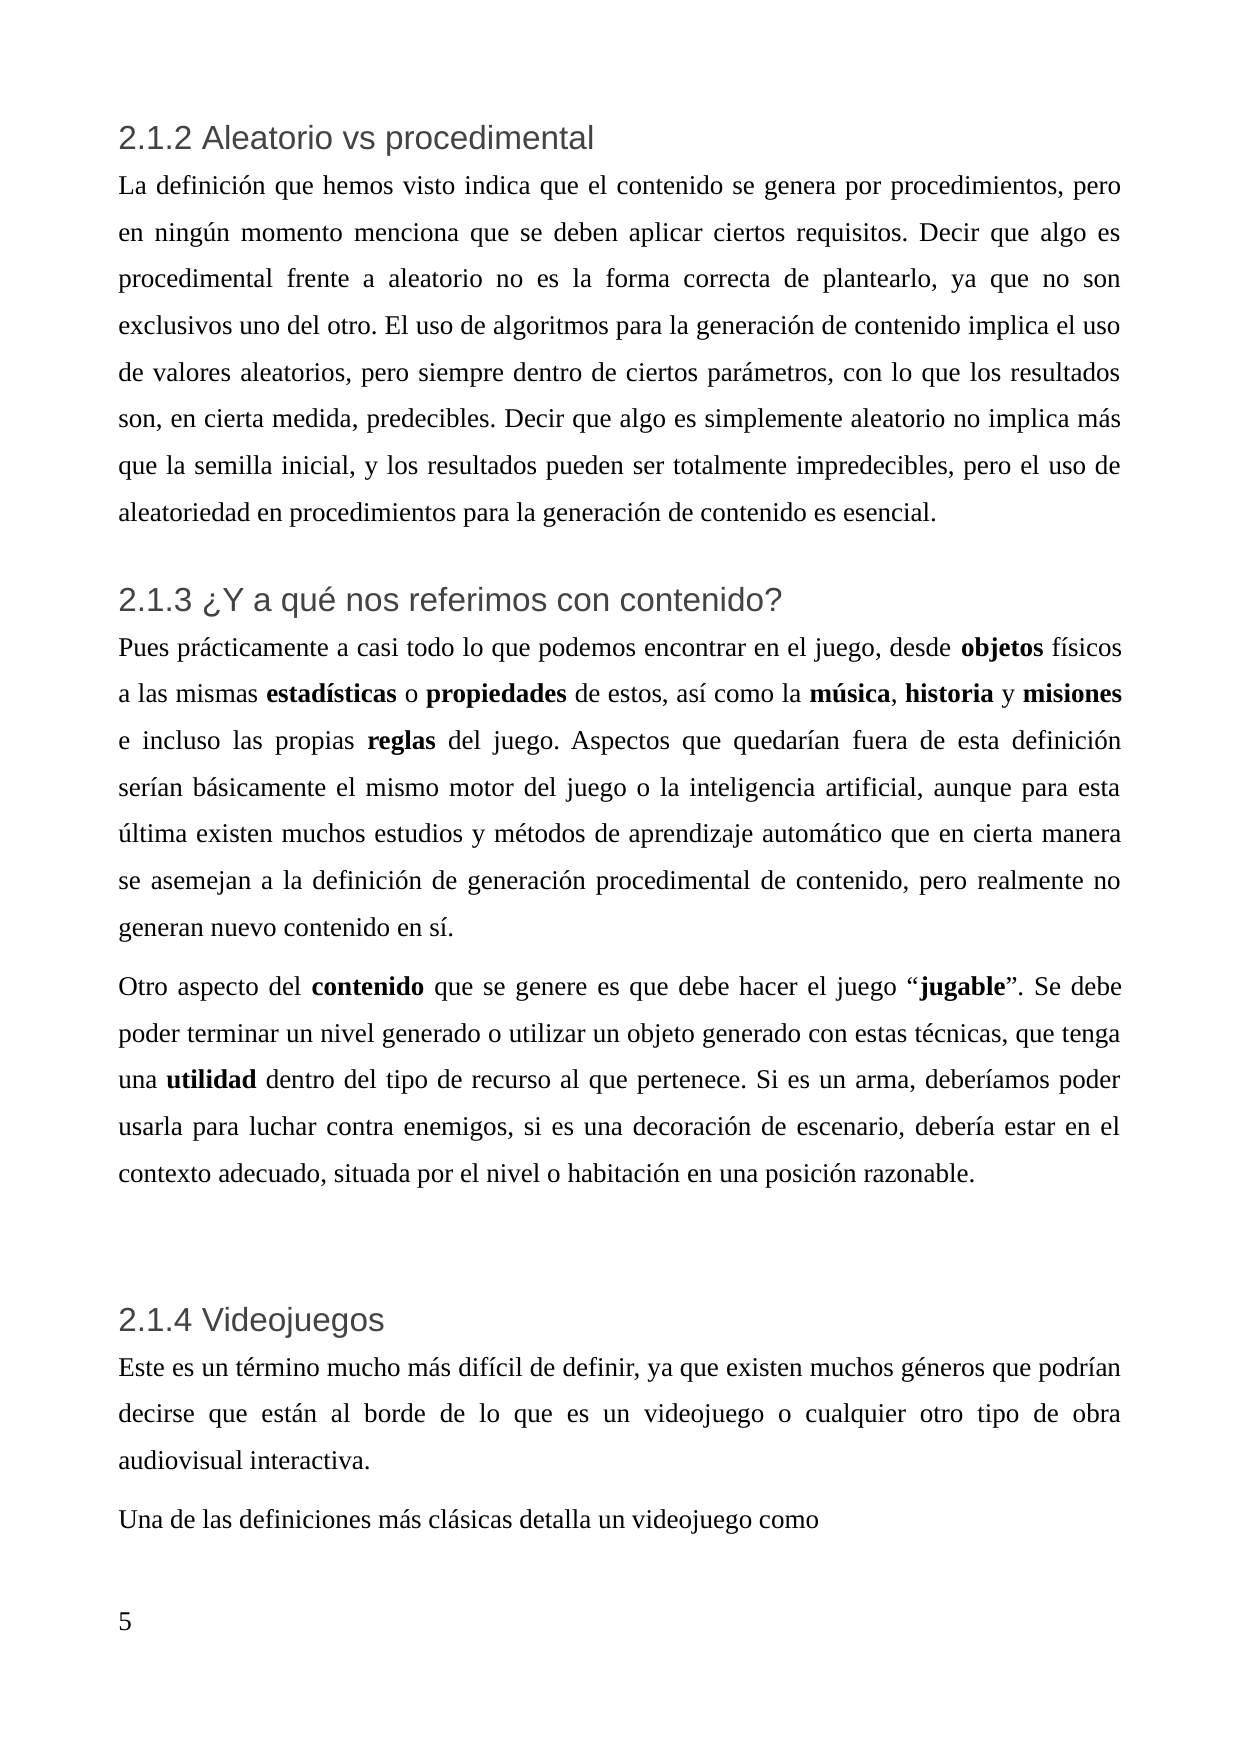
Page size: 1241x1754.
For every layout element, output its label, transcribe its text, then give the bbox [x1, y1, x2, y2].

text Este es un término mucho más difícil de definir, ya que existen muchos géneros que podrían decirse que están al borde de lo que es un videojuego o cualquier otro tipo de obra audiovisual interactiva. [118, 1351, 1122, 1475]
text Pues prácticamente a casi todo lo que podemos encontrar en el juego, desde objetos físicos a las mismas estadísticas o propiedades de estos, así como la música, historia y misiones e incluso las propias reglas del juego. Aspectos que quedarían fuera de esta definición serían básicamente el mismo motor del juego o la inteligencia artificial, aunque para esta última existen muchos estudios y métodos de aprendizaje automático que en cierta manera se asemejan a la definición de generación procedimental de contenido, pero realmente no generan nuevo contenido en sí. [118, 631, 1122, 942]
subtitle Videojuegos [118, 1300, 1122, 1338]
text Otro aspecto del contenido que se genere es que debe hacer el juego “jugable”. Se debe poder terminar un nivel generado o utilizar un objeto generado con estas técnicas, que tenga una utilidad dentro del tipo de recurso al que pertenece. Si es un arma, deberíamos poder usarla para luchar contra enemigos, si es una decoración de escenario, debería estar en el contexto adecuado, situada por el nivel o habitación en una posición razonable. [118, 970, 1122, 1188]
text Una de las definiciones más clásicas detalla un videojuego como [118, 1503, 1122, 1534]
subtitle Aleatorio vs procedimental [118, 118, 1122, 157]
subtitle ¿Y a qué nos referimos con contenido? [118, 580, 1122, 618]
text La definición que hemos visto indica que el contenido se genera por procedimientos, pero en ningún momento menciona que se deben aplicar ciertos requisitos. Decir que algo es procedimental frente a aleatorio no es la forma correcta de plantearlo, ya que no son exclusivos uno del otro. El uso de algoritmos para la generación de contenido implica el uso de valores aleatorios, pero siempre dentro de ciertos parámetros, con lo que los resultados son, en cierta medida, predecibles. Decir que algo es simplemente aleatorio no implica más que la semilla inicial, y los resultados pueden ser totalmente impredecibles, pero el uso de aleatoriedad en procedimientos para la generación de contenido es esencial. [118, 169, 1122, 527]
